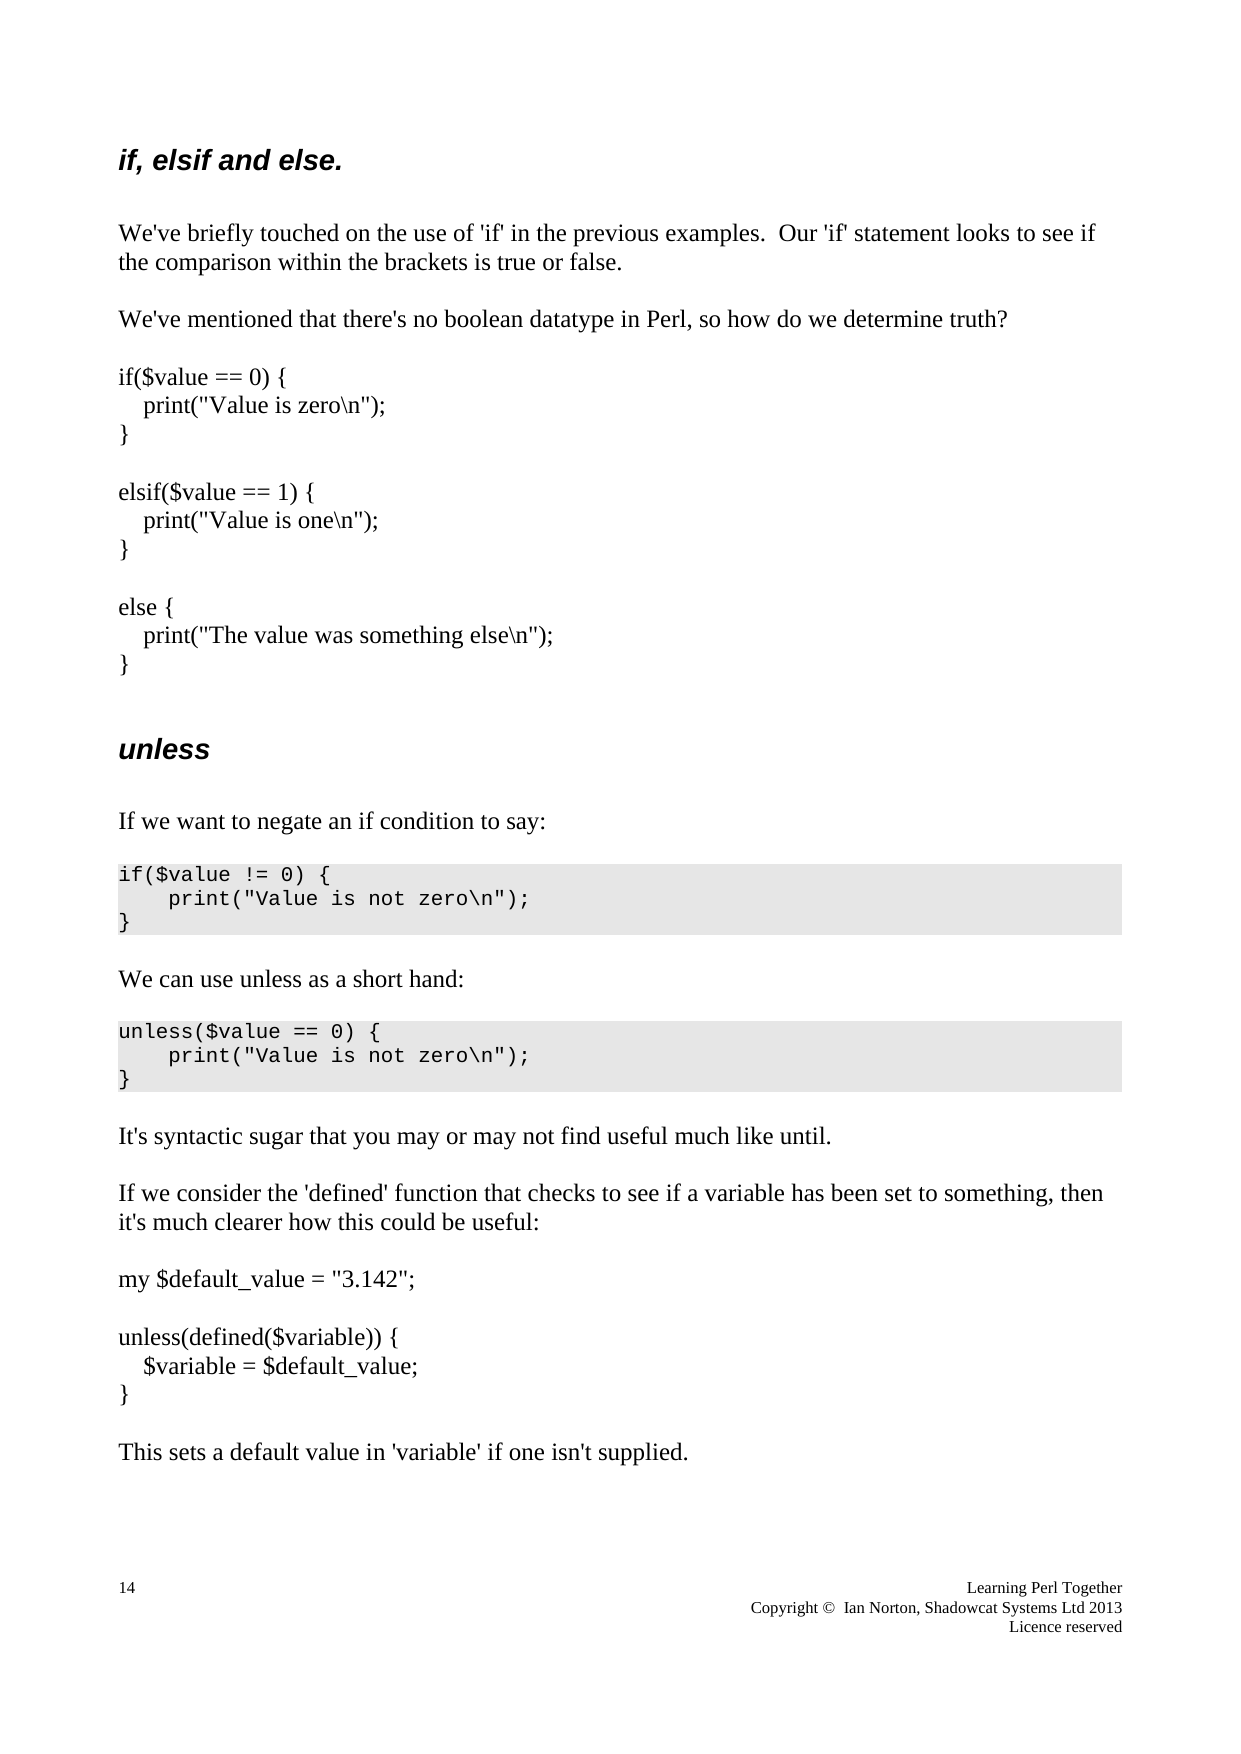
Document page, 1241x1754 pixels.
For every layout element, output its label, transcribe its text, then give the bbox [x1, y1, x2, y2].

text } [118, 419, 1122, 448]
subtitle unless [118, 732, 1122, 765]
text $variable = $default_value; [118, 1351, 1122, 1379]
text print("Value is one\n"); [118, 505, 1122, 534]
text If we consider the 'defined' function that checks to see if a variable has been set to something, then it's much clearer how this could be useful: [118, 1178, 1122, 1236]
text print("Value is zero\n"); [118, 390, 1122, 419]
text print("The value was something else\n"); [118, 620, 1122, 649]
text unless(defined($variable)) { [118, 1322, 1122, 1351]
text if($value != 0) { [118, 864, 1122, 888]
text elsif($value == 1) { [118, 477, 1122, 505]
text } [118, 649, 1122, 678]
text } [118, 911, 1122, 935]
text unless($value == 0) { [118, 1021, 1122, 1045]
text This sets a default value in 'variable' if one isn't supplied. [118, 1437, 1122, 1466]
text else { [118, 592, 1122, 620]
text my $default_value = "3.142"; [118, 1264, 1122, 1293]
text print("Value is not zero\n"); [118, 1045, 1122, 1068]
text We can use unless as a short hand: [118, 964, 1122, 992]
subtitle if, elsif and else. [118, 143, 1122, 177]
text We've mentioned that there's no boolean datatype in Perl, so how do we determine truth? [118, 304, 1122, 333]
text If we want to negate an if condition to say: [118, 806, 1122, 835]
text We've briefly touched on the use of 'if' in the previous examples. Our 'if' statement looks to see if the comparison within the brackets is true or false. [118, 218, 1122, 275]
text } [118, 1379, 1122, 1408]
text } [118, 534, 1122, 563]
text if($value == 0) { [118, 362, 1122, 390]
text It's syntactic sugar that you may or may not find useful much like until. [118, 1121, 1122, 1149]
text } [118, 1068, 1122, 1092]
text print("Value is not zero\n"); [118, 888, 1122, 911]
